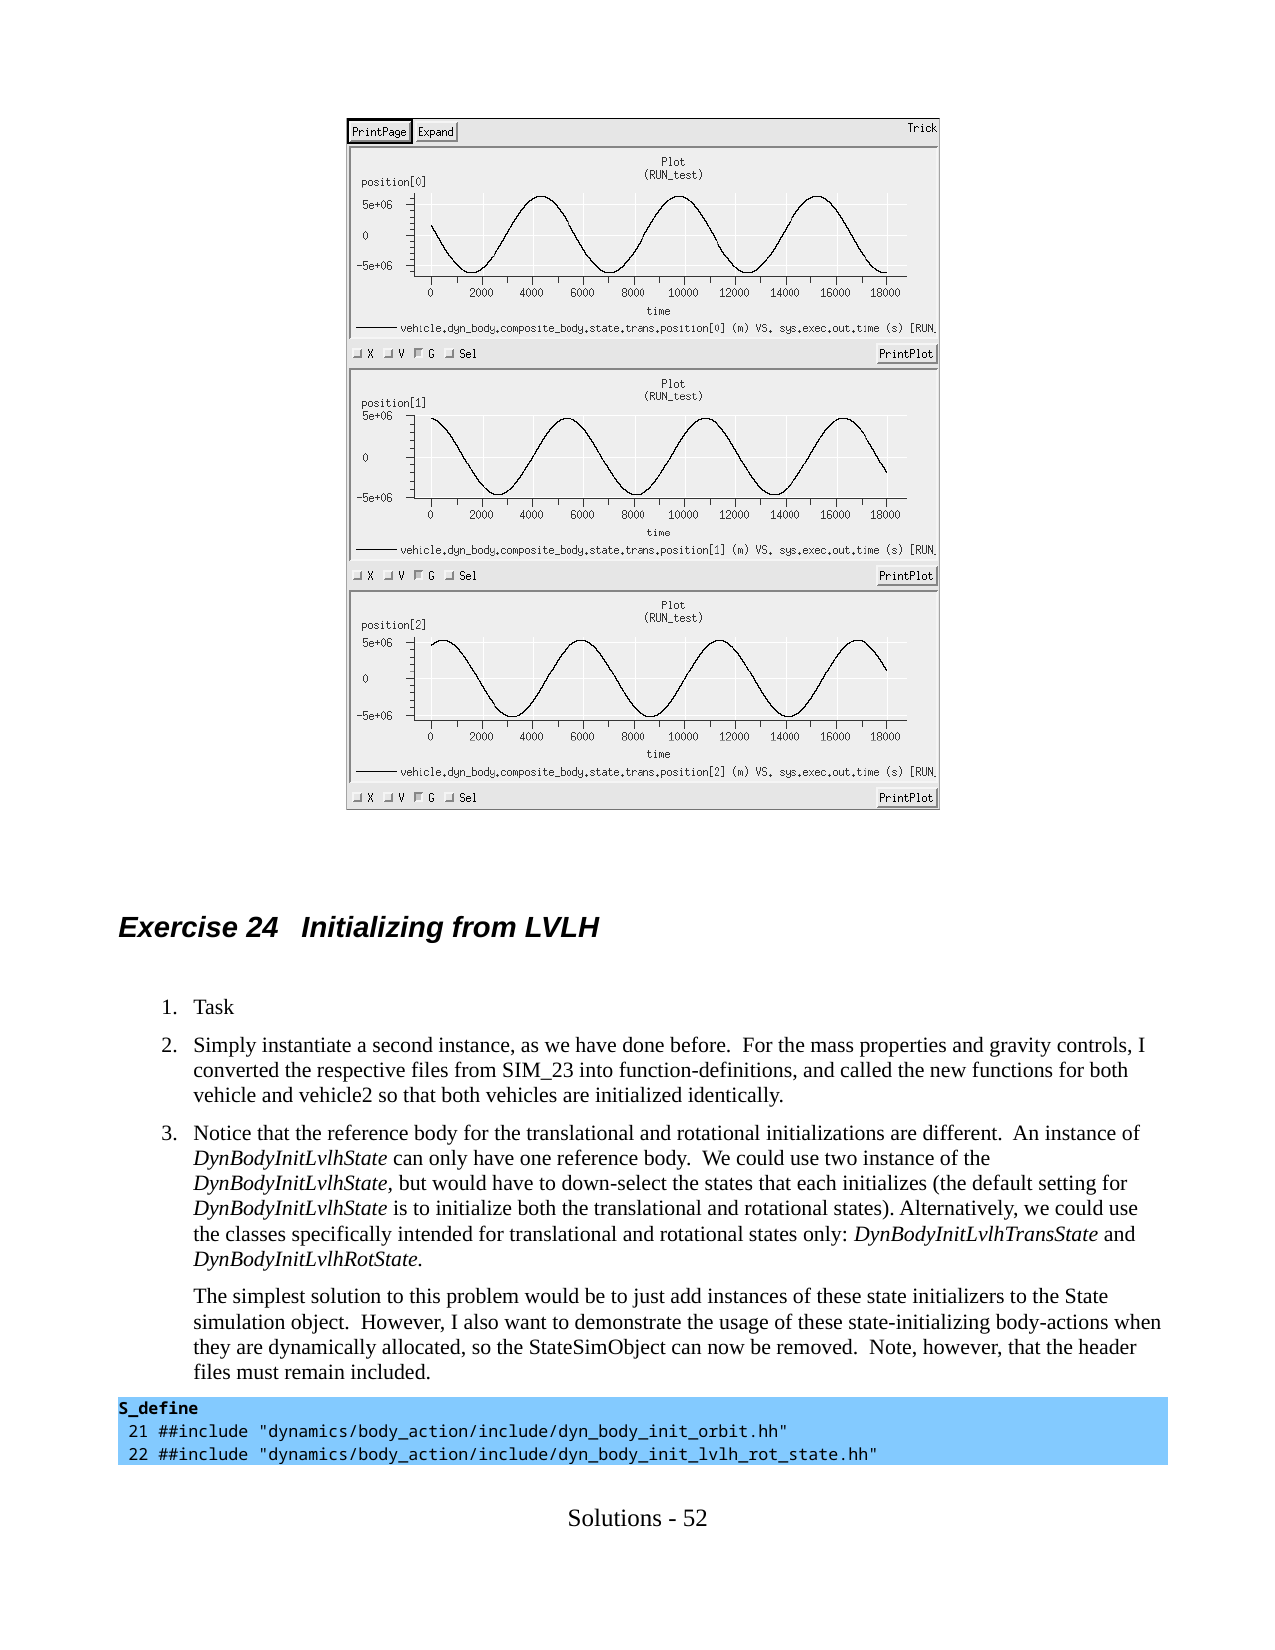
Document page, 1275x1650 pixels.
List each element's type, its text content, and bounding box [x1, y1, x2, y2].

list Notice that the reference body for the translational and rotational initializations are different. An instance of DynBodyInitLvlhState can only have one reference body. We could use two instance of the DynBodyInitLvlhState, but would have to down-select the states that each initializes (the default setting for DynBodyInitLvlhState is to initialize both the translational and rotational states). Alternatively, we could use the classes specifically intended for translational and rotational states only: DynBodyInitLvlhTransState and DynBodyInitLvlhRotState. [156, 1120, 1168, 1271]
list Simply instantiate a second instance, as we have done before. For the mass properties and gravity controls, I converted the respective files from SIM_23 into function-definitions, and called the new functions for both vehicle and vehicle2 so that both vehicles are initialized identically. [156, 1032, 1168, 1107]
picture [346, 118, 940, 810]
list The simplest solution to this problem would be to just add instances of these state initializers to the State simulation object. However, I also want to demonstrate the usage of these state-initializing body-actions when they are dynamically allocated, so the StateSimObject can now be removed. Note, however, that the header files must remain included. [156, 1283, 1168, 1384]
list Task [156, 994, 1168, 1019]
text S_define [118, 1397, 1168, 1419]
text 21 ##include "dynamics/body_action/include/dyn_body_init_orbit.hh" [118, 1419, 1168, 1442]
text 22 ##include "dynamics/body_action/include/dyn_body_init_lvlh_rot_state.hh" [118, 1442, 1168, 1465]
subtitle Initializing from LVLH [118, 910, 1168, 944]
